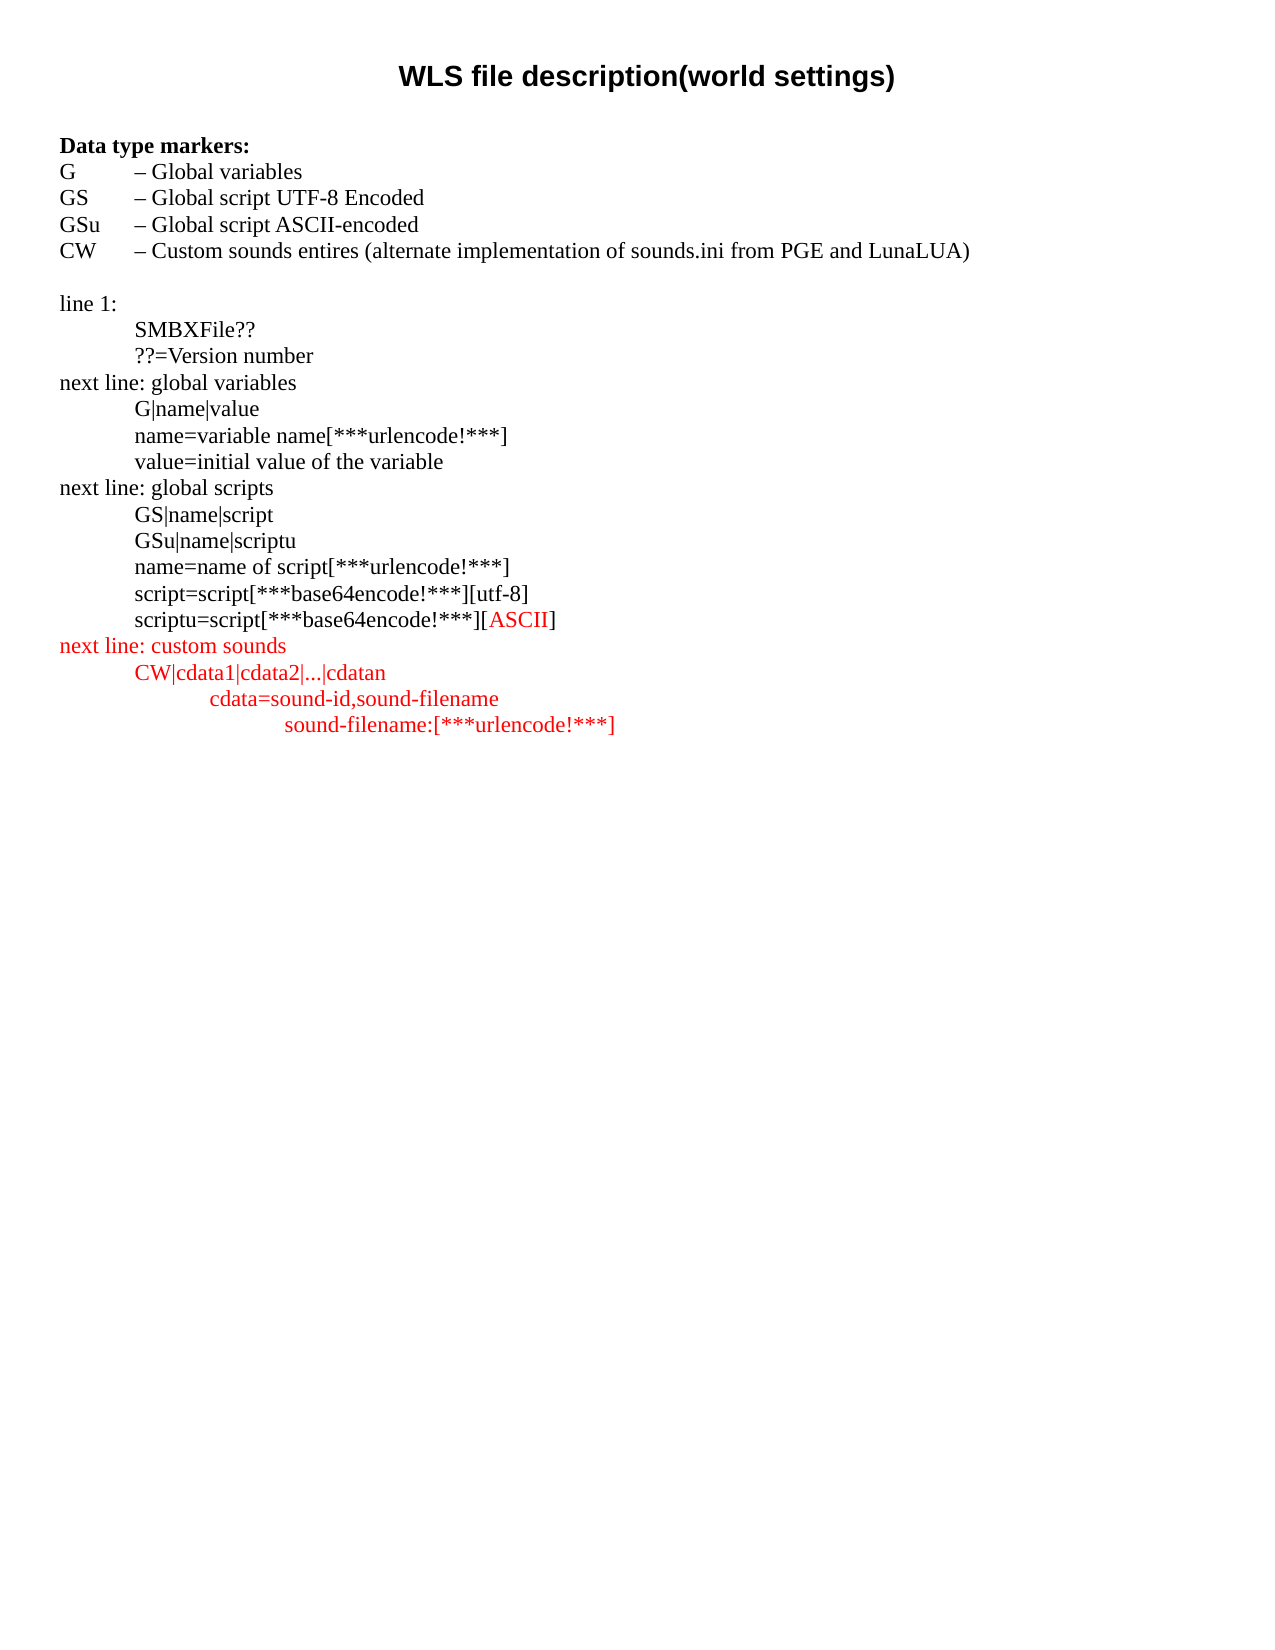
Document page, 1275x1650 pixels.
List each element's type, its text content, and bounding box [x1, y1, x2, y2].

text GS – Global script UTF-8 Encoded GSu – Global script ASCII-encoded CW – Custom sounds entires (alternate implementation of sounds.ini from PGE and LunaLUA) [59, 184, 1234, 263]
text name=name of script[***urlencode!***] [59, 553, 1234, 580]
text next line: global variables [59, 369, 1234, 395]
text Data type markers: [59, 132, 1234, 158]
text cdata=sound-id,sound-filename [59, 685, 1234, 712]
text line 1: [59, 290, 1234, 316]
text SMBXFile?? [59, 316, 1234, 343]
text scriptu=script[***base64encode!***][ASCII] [59, 606, 1234, 632]
text CW|cdata1|cdata2|...|cdatan [59, 659, 1234, 685]
text next line: global scripts [59, 474, 1234, 501]
text GSu|name|scriptu [59, 527, 1234, 553]
text ??=Version number [59, 343, 1234, 369]
text script=script[***base64encode!***][utf-8] [59, 580, 1234, 606]
text GS|name|script [59, 501, 1234, 527]
text G – Global variables [59, 158, 1234, 184]
text name=variable name[***urlencode!***] [59, 422, 1234, 448]
text next line: custom sounds [59, 632, 1234, 659]
text value=initial value of the variable [59, 448, 1234, 474]
subtitle WLS file description(world settings) [59, 59, 1234, 93]
text sound-filename:[***urlencode!***] [59, 712, 1234, 738]
text G|name|value [59, 395, 1234, 422]
